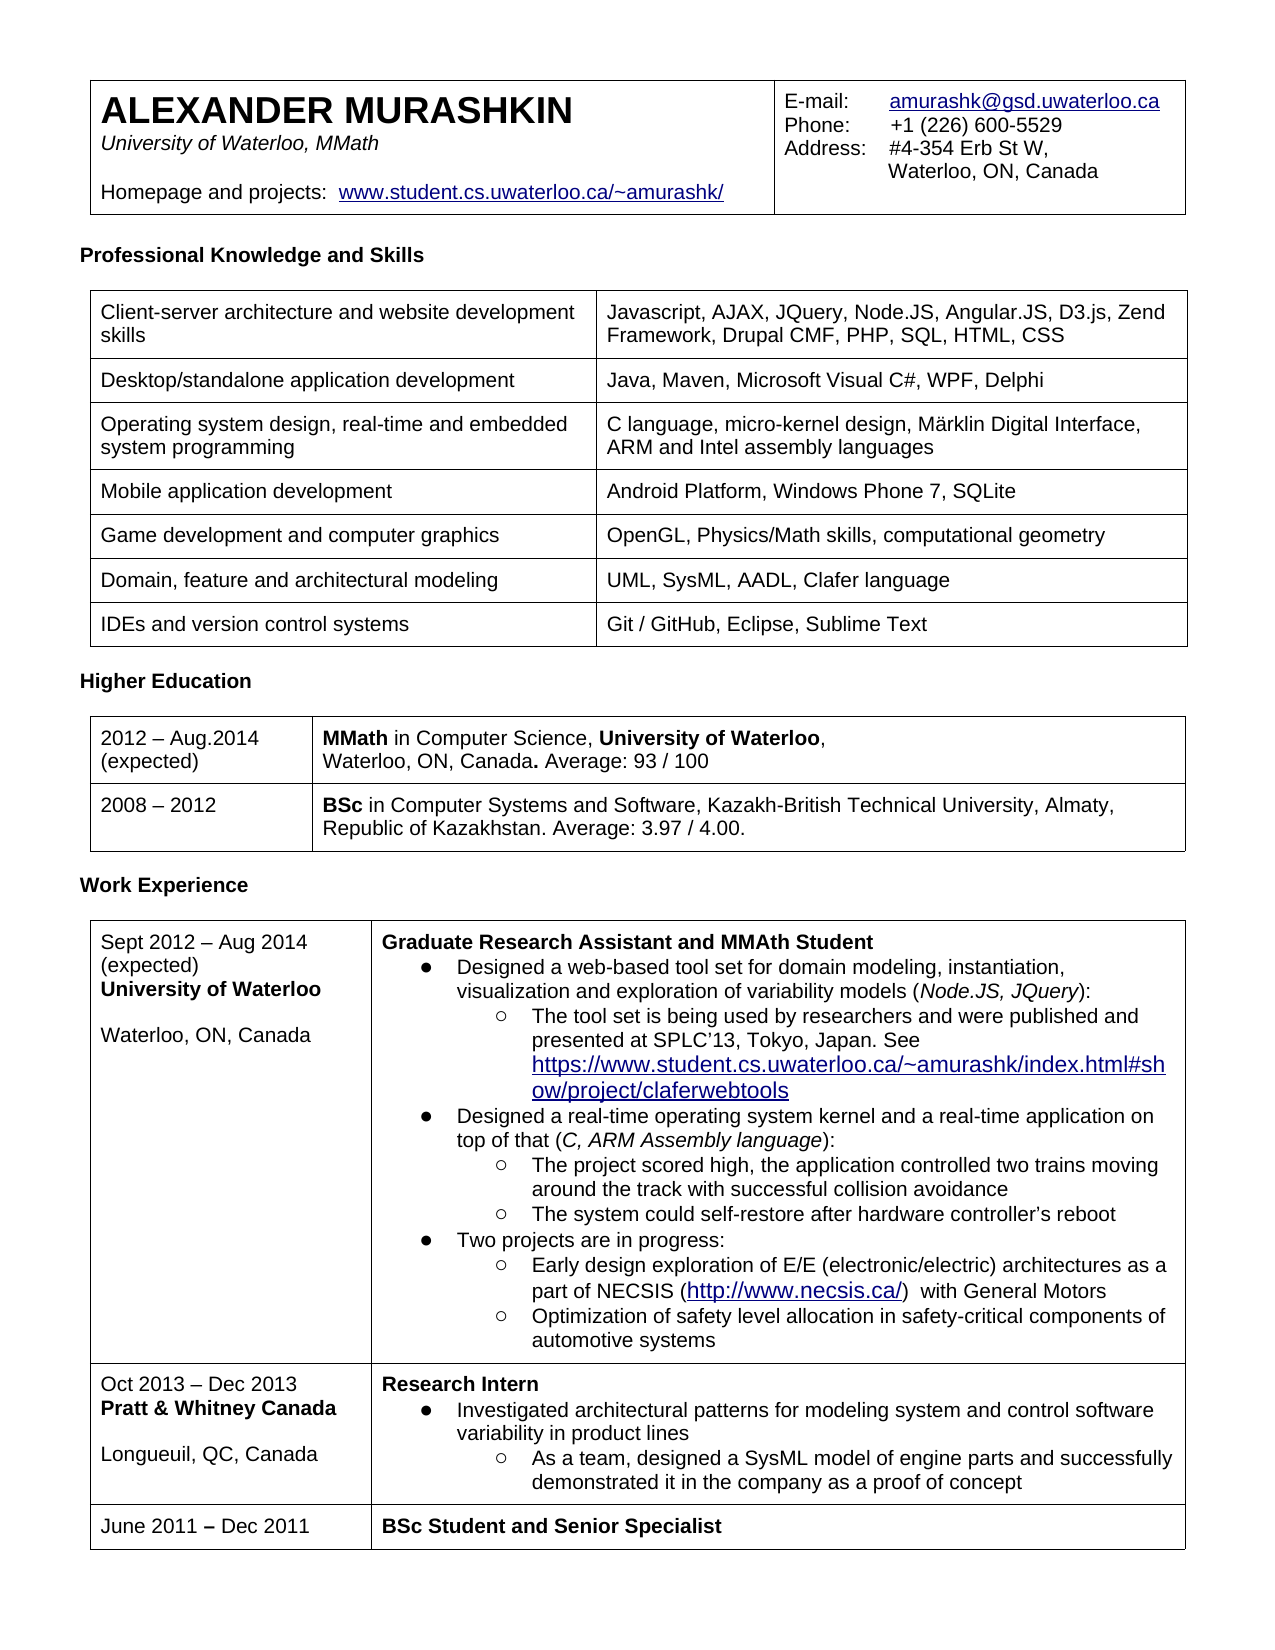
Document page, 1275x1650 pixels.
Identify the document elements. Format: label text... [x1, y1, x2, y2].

table_cell BSc Student and Senior Specialist Developed software components for Microsoft Imagine Cup project: an emergency management system with drones (WPF, C#, Windows Phone 7) Top 20 at Microsoft Imagine Cup World Finals 2014, Australia Developed International School of Economics and Social Sciences website (Drupal CMF, PHP, Javascript, HTML) Was the official school website for three years Created an online file and document sharing system (Zend Framework) Successfully used by faculty and staff for doing paper work [372, 1505, 1185, 1548]
table_cell Java, Maven, Microsoft Visual C#, WPF, Delphi [597, 359, 1187, 402]
table_header E-mail: amurashk@gsd.uwaterloo.ca Phone: +1 (226) 600-5529 Address: #4-354 Erb St W, Waterloo, ON, Canada [775, 81, 1185, 214]
table_header Graduate Research Assistant and MMAth Student Designed a web-based tool set for domain modeling, instantiation, visualization and exploration of variability models (Node.JS, JQuery): The tool set is being used by researchers and were published and presented at SPLC’13, Tokyo, Japan. See https://www.student.cs.uwaterloo.ca/~amurashk/index.html#show/project/claferwebtools Designed a real-time operating system kernel and a real-time application on top of that (C, ARM Assembly language): The project scored high, the application controlled two trains moving around the track with successful collision avoidance The system could self-restore after hardware controller’s reboot Two projects are in progress: Early design exploration of E/E (electronic/electric) architectures as a part of NECSIS (http://www.necsis.ca/) with General Motors Optimization of safety level allocation in safety-critical components of automotive systems [372, 921, 1185, 1362]
text Professional Knowledge and Skills [79, 244, 1196, 267]
table_cell BSc in Computer Systems and Software, Kazakh-British Technical University, Almaty, Republic of Kazakhstan. Average: 3.97 / 4.00. [313, 784, 1185, 851]
text Work Experience [79, 874, 1196, 897]
text Higher Education [79, 669, 1196, 692]
table_cell Operating system design, real-time and embedded system programming [91, 403, 596, 469]
table_cell Oct 2013 – Dec 2013 Pratt & Whitney Canada Longueuil, QC, Canada [91, 1364, 371, 1504]
table_cell Git / GitHub, Eclipse, Sublime Text [597, 603, 1187, 646]
table_cell Game development and computer graphics [91, 515, 596, 558]
table_header MMath in Computer Science, University of Waterloo, Waterloo, ON, Canada. Average: 93 / 100 [313, 717, 1185, 783]
table_cell C language, micro-kernel design, Märklin Digital Interface, ARM and Intel assembly languages [597, 403, 1187, 469]
table_cell Android Platform, Windows Phone 7, SQLite [597, 470, 1187, 513]
table_cell June 2011 – Dec 2011 [91, 1505, 371, 1548]
table_cell Desktop/standalone application development [91, 359, 596, 402]
table_cell IDEs and version control systems [91, 603, 596, 646]
table_header 2012 – Aug.2014 (expected) [91, 717, 312, 783]
table_cell Mobile application development [91, 470, 596, 513]
table_header Client-server architecture and website development skills [91, 291, 596, 358]
table_cell OpenGL, Physics/Math skills, computational geometry [597, 515, 1187, 558]
table_cell Research Intern Investigated architectural patterns for modeling system and control software variability in product lines As a team, designed a SysML model of engine parts and successfully demonstrated it in the company as a proof of concept [372, 1364, 1185, 1504]
table_header ALEXANDER MURASHKIN University of Waterloo, MMath Homepage and projects: www.student.cs.uwaterloo.ca/~amurashk/ [91, 81, 774, 214]
table_cell 2008 – 2012 [91, 784, 312, 851]
table_cell Domain, feature and architectural modeling [91, 559, 596, 602]
table_cell UML, SysML, AADL, Clafer language [597, 559, 1187, 602]
table_header Sept 2012 – Aug 2014 (expected) University of Waterloo Waterloo, ON, Canada [91, 921, 371, 1362]
table_header Javascript, AJAX, JQuery, Node.JS, Angular.JS, D3.js, Zend Framework, Drupal CMF, PHP, SQL, HTML, CSS [597, 291, 1187, 358]
